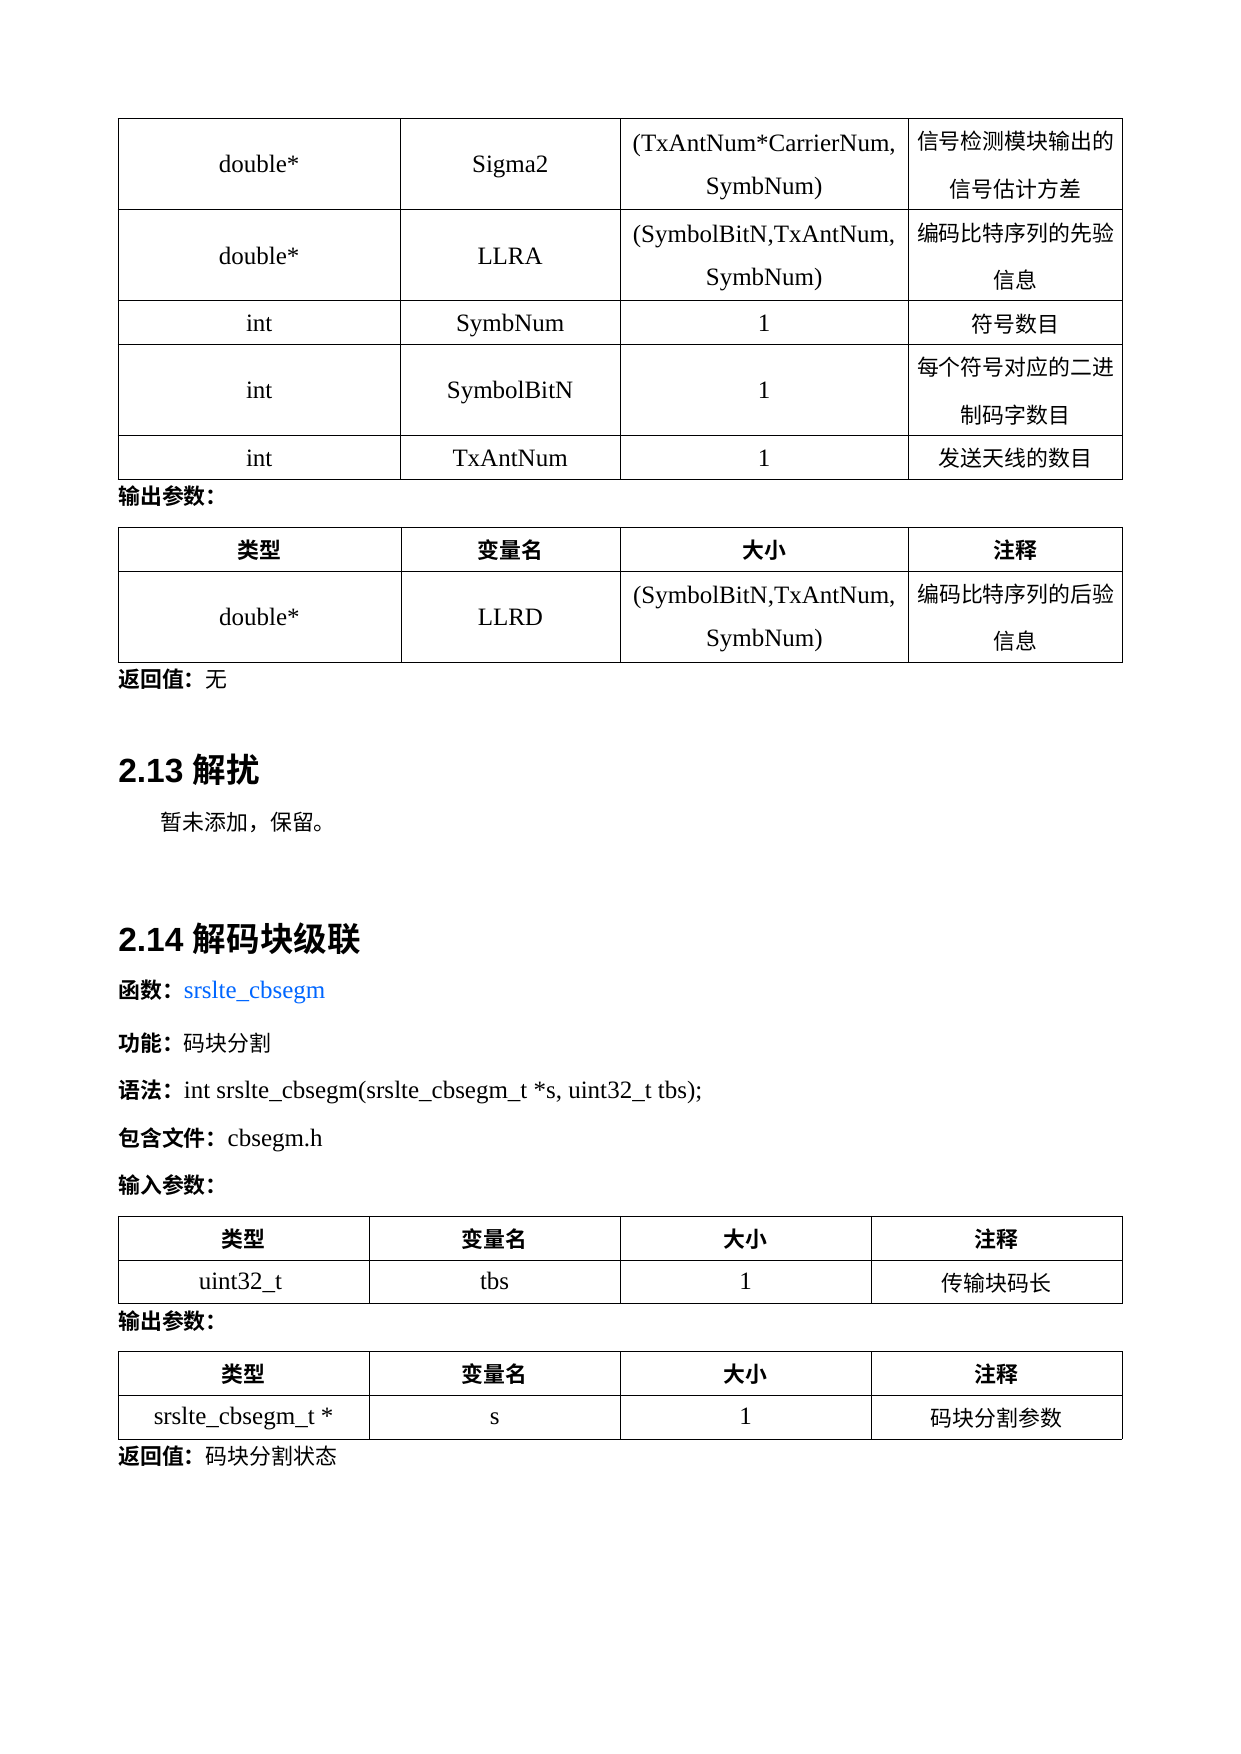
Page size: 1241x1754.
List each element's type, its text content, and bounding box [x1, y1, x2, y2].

table_header 注释 [872, 1352, 1122, 1395]
subtitle 2.14 解码块级联 [118, 912, 1122, 961]
table_cell (TxAntNum*CarrierNum, SymbNum) [621, 119, 908, 209]
text 包含文件：cbsegm.h [118, 1121, 1122, 1152]
table_cell uint32_t [119, 1261, 369, 1303]
table_header 注释 [872, 1217, 1122, 1259]
table_cell (SymbolBitN,TxAntNum, SymbNum) [621, 572, 908, 662]
table_cell 每个符号对应的二进制码字数目 [909, 345, 1122, 435]
table_cell Sigma2 [401, 119, 620, 209]
subtitle 2.13 解扰 [118, 743, 1122, 792]
table_cell 1 [621, 1261, 871, 1303]
text 输入参数： [118, 1168, 1122, 1200]
text 输出参数： [118, 1304, 1122, 1335]
table_cell SymbolBitN [401, 345, 620, 435]
table_header 大小 [621, 1352, 871, 1395]
table_cell 符号数目 [909, 301, 1122, 344]
table_cell 1 [621, 436, 908, 479]
table_cell SymbNum [401, 301, 620, 344]
table_header 类型 [119, 528, 401, 571]
table_cell double* [119, 210, 400, 300]
table_cell (SymbolBitN,TxAntNum, SymbNum) [621, 210, 908, 300]
table_cell 码块分割参数 [872, 1396, 1122, 1438]
table_cell 传输块码长 [872, 1261, 1122, 1303]
table_cell 信号检测模块输出的信号估计方差 [909, 119, 1122, 209]
text 函数：srslte_cbsegm [118, 973, 1122, 1005]
text 返回值：无 [118, 663, 1122, 694]
table_cell 1 [621, 301, 908, 344]
table_header 变量名 [370, 1352, 620, 1395]
table_cell int [119, 301, 400, 344]
text 暂未添加，保留。 [118, 804, 1122, 836]
table_cell 1 [621, 1396, 871, 1438]
table_header 大小 [621, 1217, 871, 1259]
table_cell double* [119, 119, 400, 209]
table_header 类型 [119, 1217, 369, 1259]
table_cell TxAntNum [401, 436, 620, 479]
table_header 变量名 [370, 1217, 620, 1259]
table_cell 编码比特序列的先验信息 [909, 210, 1122, 300]
table_cell double* [119, 572, 401, 662]
table_cell LLRA [401, 210, 620, 300]
text 功能：码块分割 [118, 1026, 1122, 1057]
text 输出参数： [118, 480, 1122, 511]
table_cell 编码比特序列的后验信息 [909, 572, 1122, 662]
text 返回值：码块分割状态 [118, 1440, 1122, 1471]
table_cell tbs [370, 1261, 620, 1303]
table_header 注释 [909, 528, 1122, 571]
table_cell s [370, 1396, 620, 1438]
table_cell 1 [621, 345, 908, 435]
table_header 类型 [119, 1352, 369, 1395]
table_header 变量名 [402, 528, 620, 571]
table_cell int [119, 436, 400, 479]
table_cell 发送天线的数目 [909, 436, 1122, 479]
table_header 大小 [621, 528, 908, 571]
table_cell LLRD [402, 572, 620, 662]
text 语法：int srslte_cbsegm(srslte_cbsegm_t *s, uint32_t tbs); [118, 1073, 1122, 1105]
table_cell srslte_cbsegm_t * [119, 1396, 369, 1438]
table_cell int [119, 345, 400, 435]
